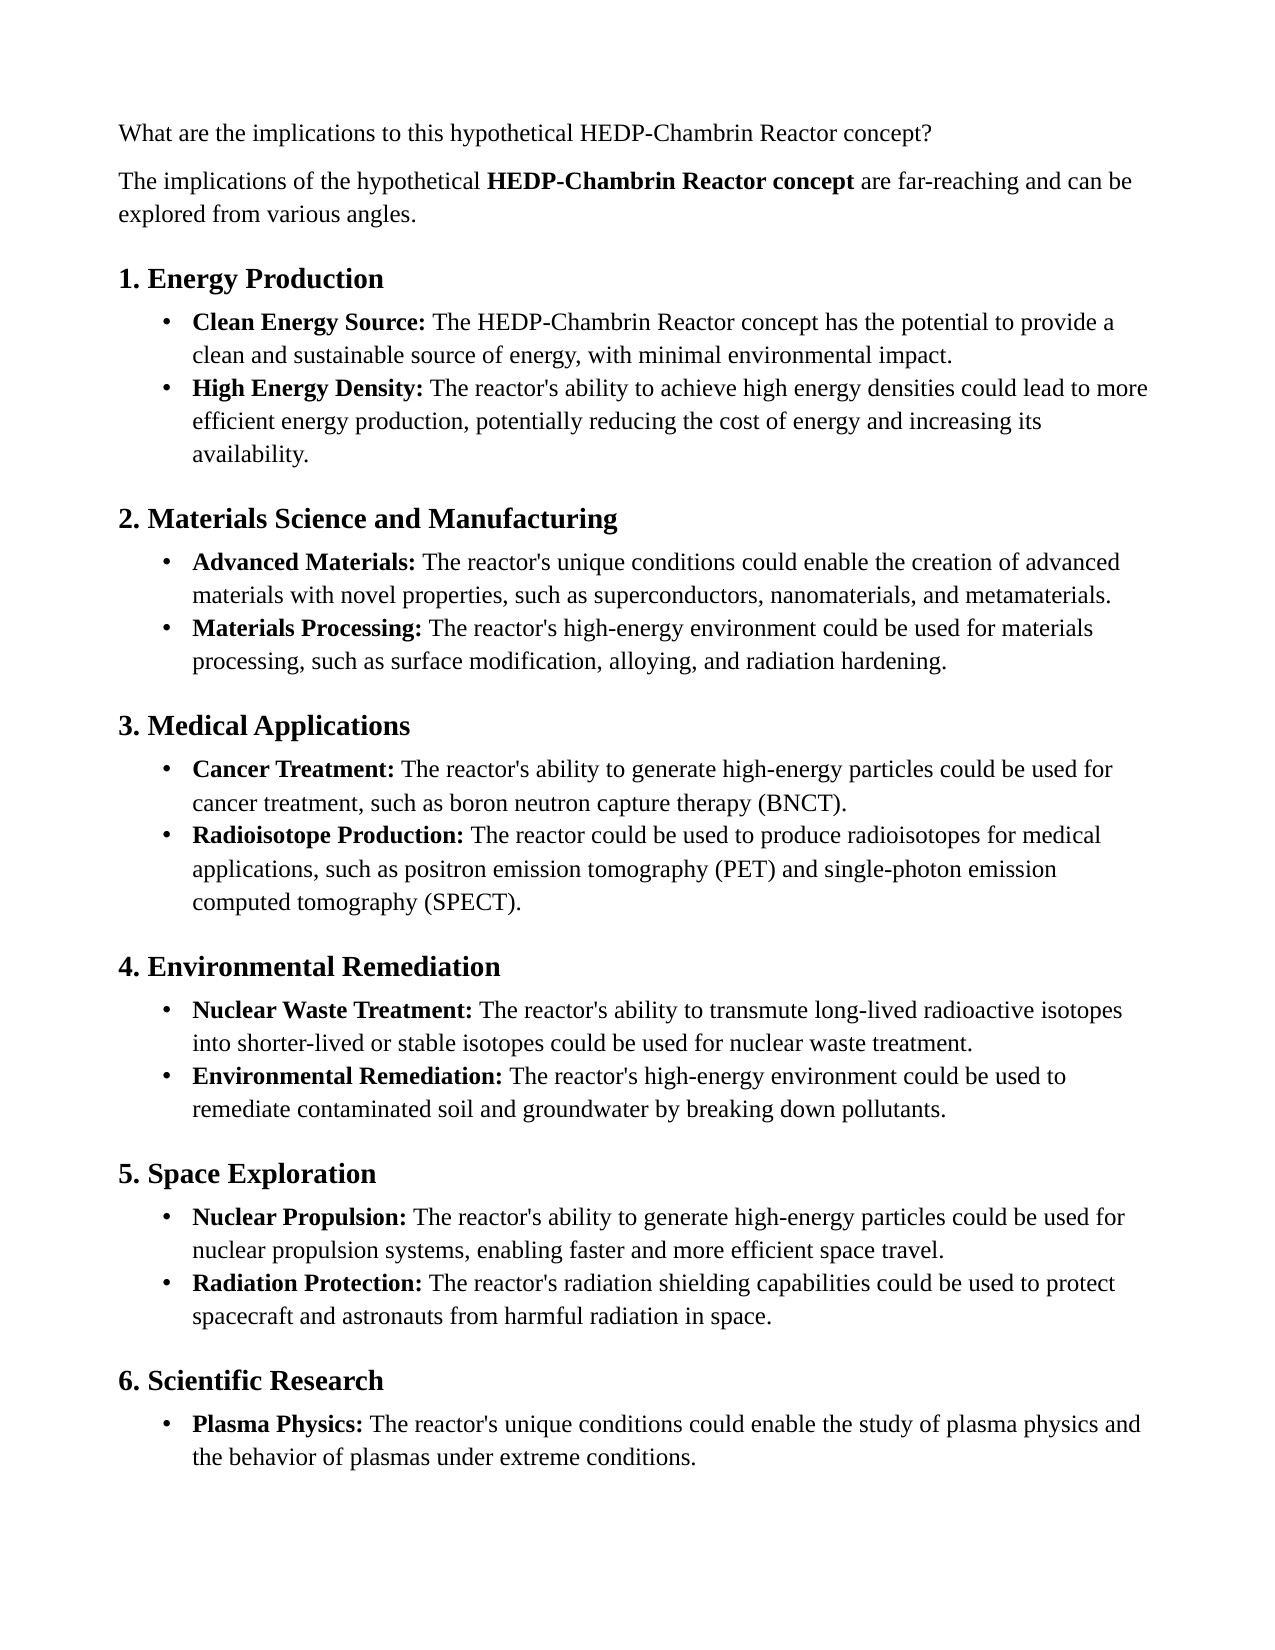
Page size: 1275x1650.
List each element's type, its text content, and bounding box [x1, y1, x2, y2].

list Plasma Physics: The reactor's unique conditions could enable the study of plasma physics and the behavior of plasmas under extreme conditions. [162, 1409, 1157, 1471]
subtitle 3. Medical Applications [118, 708, 1157, 742]
list Environmental Remediation: The reactor's high-energy environment could be used to remediate contaminated soil and groundwater by breaking down pollutants. [162, 1061, 1157, 1123]
list Radioisotope Production: The reactor could be used to produce radioisotopes for medical applications, such as positron emission tomography (PET) and single-photon emission computed tomography (SPECT). [162, 821, 1157, 915]
text The implications of the hypothetical HEDP-Chambrin Reactor concept are far-reaching and can be explored from various angles. [118, 166, 1157, 227]
subtitle 4. Environmental Remediation [118, 949, 1157, 982]
subtitle 1. Energy Production [118, 261, 1157, 294]
list Materials Processing: The reactor's high-energy environment could be used for materials processing, such as surface modification, alloying, and radiation hardening. [162, 613, 1157, 675]
list Clean Energy Source: The HEDP-Chambrin Reactor concept has the potential to provide a clean and sustainable source of energy, with minimal environmental impact. [162, 307, 1157, 369]
subtitle 5. Space Exploration [118, 1156, 1157, 1190]
list Nuclear Propulsion: The reactor's ability to generate high-energy particles could be used for nuclear propulsion systems, enabling faster and more efficient space travel. [162, 1202, 1157, 1264]
list High Energy Density: The reactor's ability to achieve high energy densities could lead to more efficient energy production, potentially reducing the cost of energy and increasing its availability. [162, 373, 1157, 468]
text What are the implications to this hypothetical HEDP-Chambrin Reactor concept? [118, 118, 1157, 147]
list Cancer Treatment: The reactor's ability to generate high-energy particles could be used for cancer treatment, such as boron neutron capture therapy (BNCT). [162, 754, 1157, 816]
list Nuclear Waste Treatment: The reactor's ability to transmute long-lived radioactive isotopes into shorter-lived or stable isotopes could be used for nuclear waste treatment. [162, 995, 1157, 1057]
list Radiation Protection: The reactor's radiation shielding capabilities could be used to protect spacecraft and astronauts from harmful radiation in space. [162, 1268, 1157, 1330]
subtitle 6. Scientific Research [118, 1363, 1157, 1397]
list Advanced Materials: The reactor's unique conditions could enable the creation of advanced materials with novel properties, such as superconductors, nanomaterials, and metamaterials. [162, 547, 1157, 609]
subtitle 2. Materials Science and Manufacturing [118, 501, 1157, 535]
